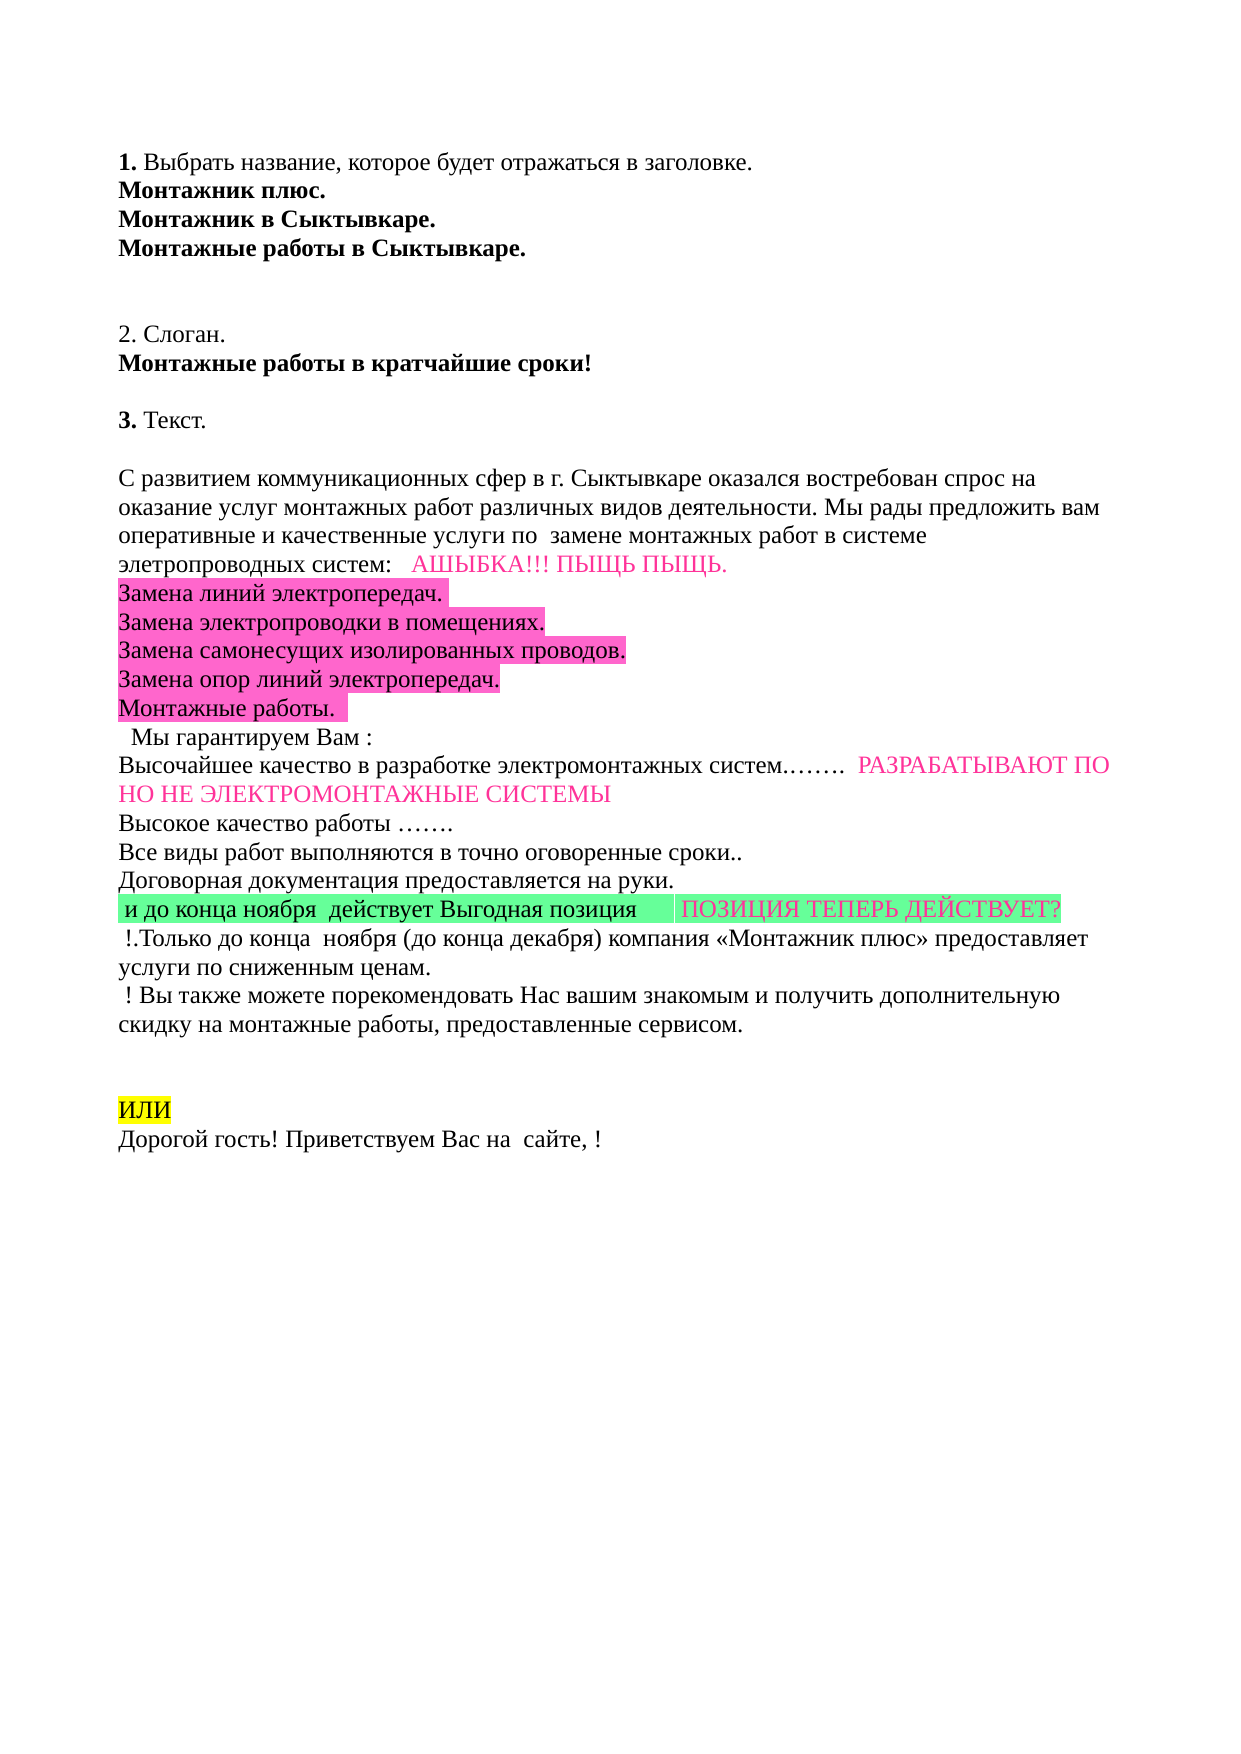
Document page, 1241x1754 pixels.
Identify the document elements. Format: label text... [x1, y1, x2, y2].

text Замена опор линий электропередач. [118, 664, 1122, 693]
text ! Вы также можете порекомендовать Нас вашим знакомым и получить дополнительную скидку на монтажные работы, предоставленные сервисом. [118, 981, 1122, 1038]
text Монтажные работы. [118, 693, 1122, 722]
text Все виды работ выполняются в точно оговоренные сроки.. [118, 837, 1122, 866]
text Замена линий электропередач. [118, 578, 1122, 607]
text Высокое качество работы ……. [118, 808, 1122, 837]
text Монтажные работы в Сыктывкаре. [118, 233, 1122, 262]
text !.Только до конца ноября (до конца декабря) компания «Монтажник плюс» предоставляет услуги по сниженным ценам. [118, 923, 1122, 981]
text Монтажник в Сыктывкаре. [118, 204, 1122, 233]
text 3. Текст. [118, 406, 1122, 434]
text ИЛИ [118, 1096, 1122, 1124]
text Замена электропроводки в помещениях. [118, 607, 1122, 636]
text 2. Слоган. [118, 319, 1122, 348]
text Мы гарантируем Вам : [118, 722, 1122, 751]
text и до конца ноября действует Выгодная позиция ПОЗИЦИЯ ТЕПЕРЬ ДЕЙСТВУЕТ? [118, 894, 1122, 923]
text Замена самонесущих изолированных проводов. [118, 636, 1122, 664]
text Монтажник плюс. [118, 176, 1122, 204]
text Высочайшее качество в разработке электромонтажных систем.……. РАЗРАБАТЫВАЮТ ПО НО НЕ ЭЛЕКТРОМОНТАЖНЫЕ СИСТЕМЫ [118, 751, 1122, 808]
text Договорная документация предоставляется на руки. [118, 866, 1122, 894]
text 1. Выбрать название, которое будет отражаться в заголовке. [118, 147, 1122, 176]
text Монтажные работы в кратчайшие сроки! [118, 348, 1122, 377]
text С развитием коммуникационных сфер в г. Сыктывкаре оказался востребован спрос на оказание услуг монтажных работ различных видов деятельности. Мы рады предложить вам оперативные и качественные услуги по замене монтажных работ в системе элетропроводных систем: АШЫБКА!!! ПЫЩЬ ПЫЩЬ. [118, 463, 1122, 578]
text Дорогой гость! Приветствуем Вас на сайте, ! [118, 1124, 1122, 1153]
